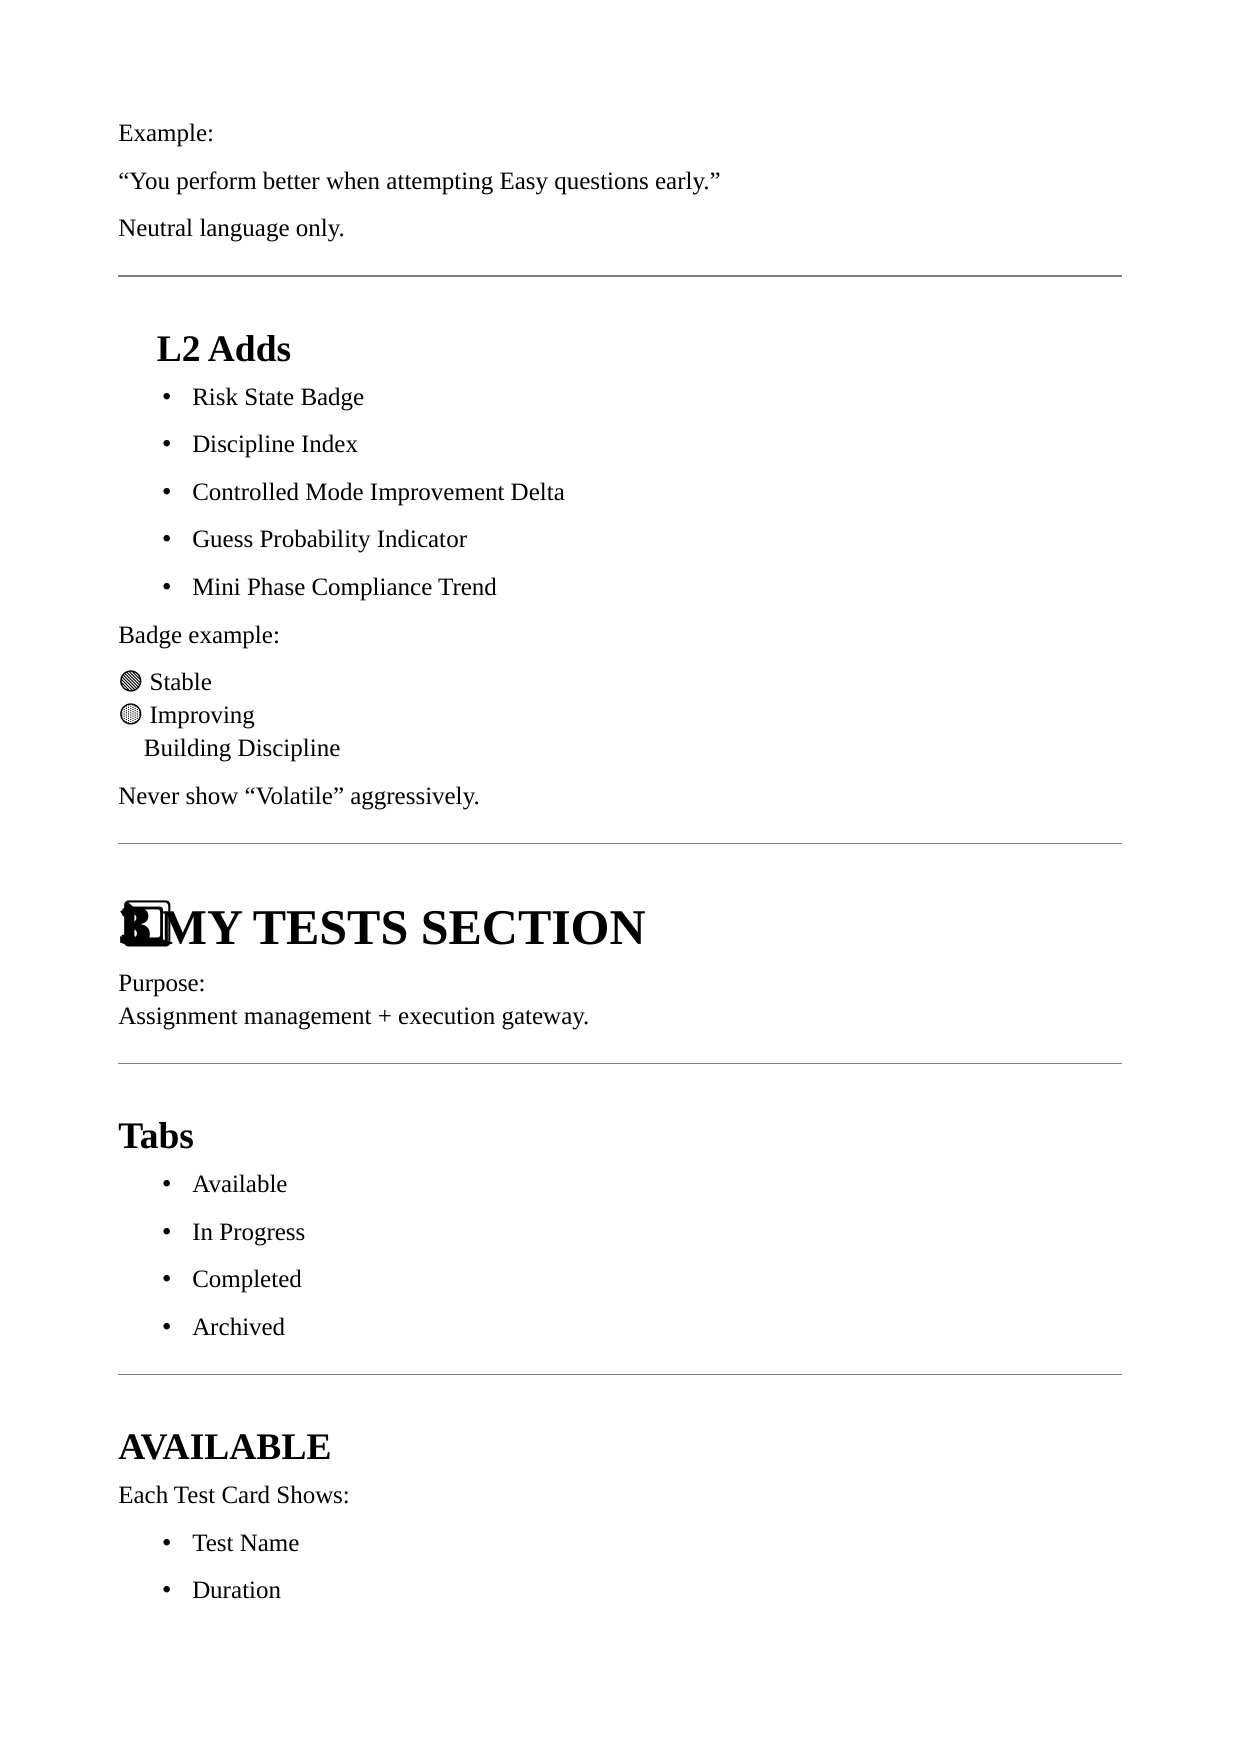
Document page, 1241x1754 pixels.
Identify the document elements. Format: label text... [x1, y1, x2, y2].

text Each Test Card Shows: [118, 1480, 1122, 1509]
list Guess Probability Indicator [162, 524, 1122, 553]
list In Progress [162, 1217, 1122, 1246]
subtitle 3️⃣ MY TESTS SECTION [118, 898, 1122, 955]
subtitle Tabs [118, 1113, 1122, 1157]
list Controlled Mode Improvement Delta [162, 477, 1122, 506]
subtitle 🔵 L2 Adds [118, 326, 1122, 369]
text “You perform better when attempting Easy questions early.” [118, 166, 1122, 194]
list Risk State Badge [162, 382, 1122, 410]
list Test Name [162, 1528, 1122, 1557]
subtitle AVAILABLE [118, 1425, 1122, 1468]
list Discipline Index [162, 429, 1122, 458]
text Neutral language only. [118, 213, 1122, 242]
list Completed [162, 1264, 1122, 1293]
text Example: [118, 118, 1122, 147]
list Archived [162, 1312, 1122, 1341]
list Mini Phase Compliance Trend [162, 572, 1122, 601]
text Never show “Volatile” aggressively. [118, 781, 1122, 810]
list Duration [162, 1576, 1122, 1604]
list Available [162, 1169, 1122, 1198]
text Badge example: [118, 620, 1122, 648]
text 🟢 Stable 🟡 Improving 🔵 Building Discipline [118, 667, 1122, 762]
text Purpose: Assignment management + execution gateway. [118, 968, 1122, 1029]
